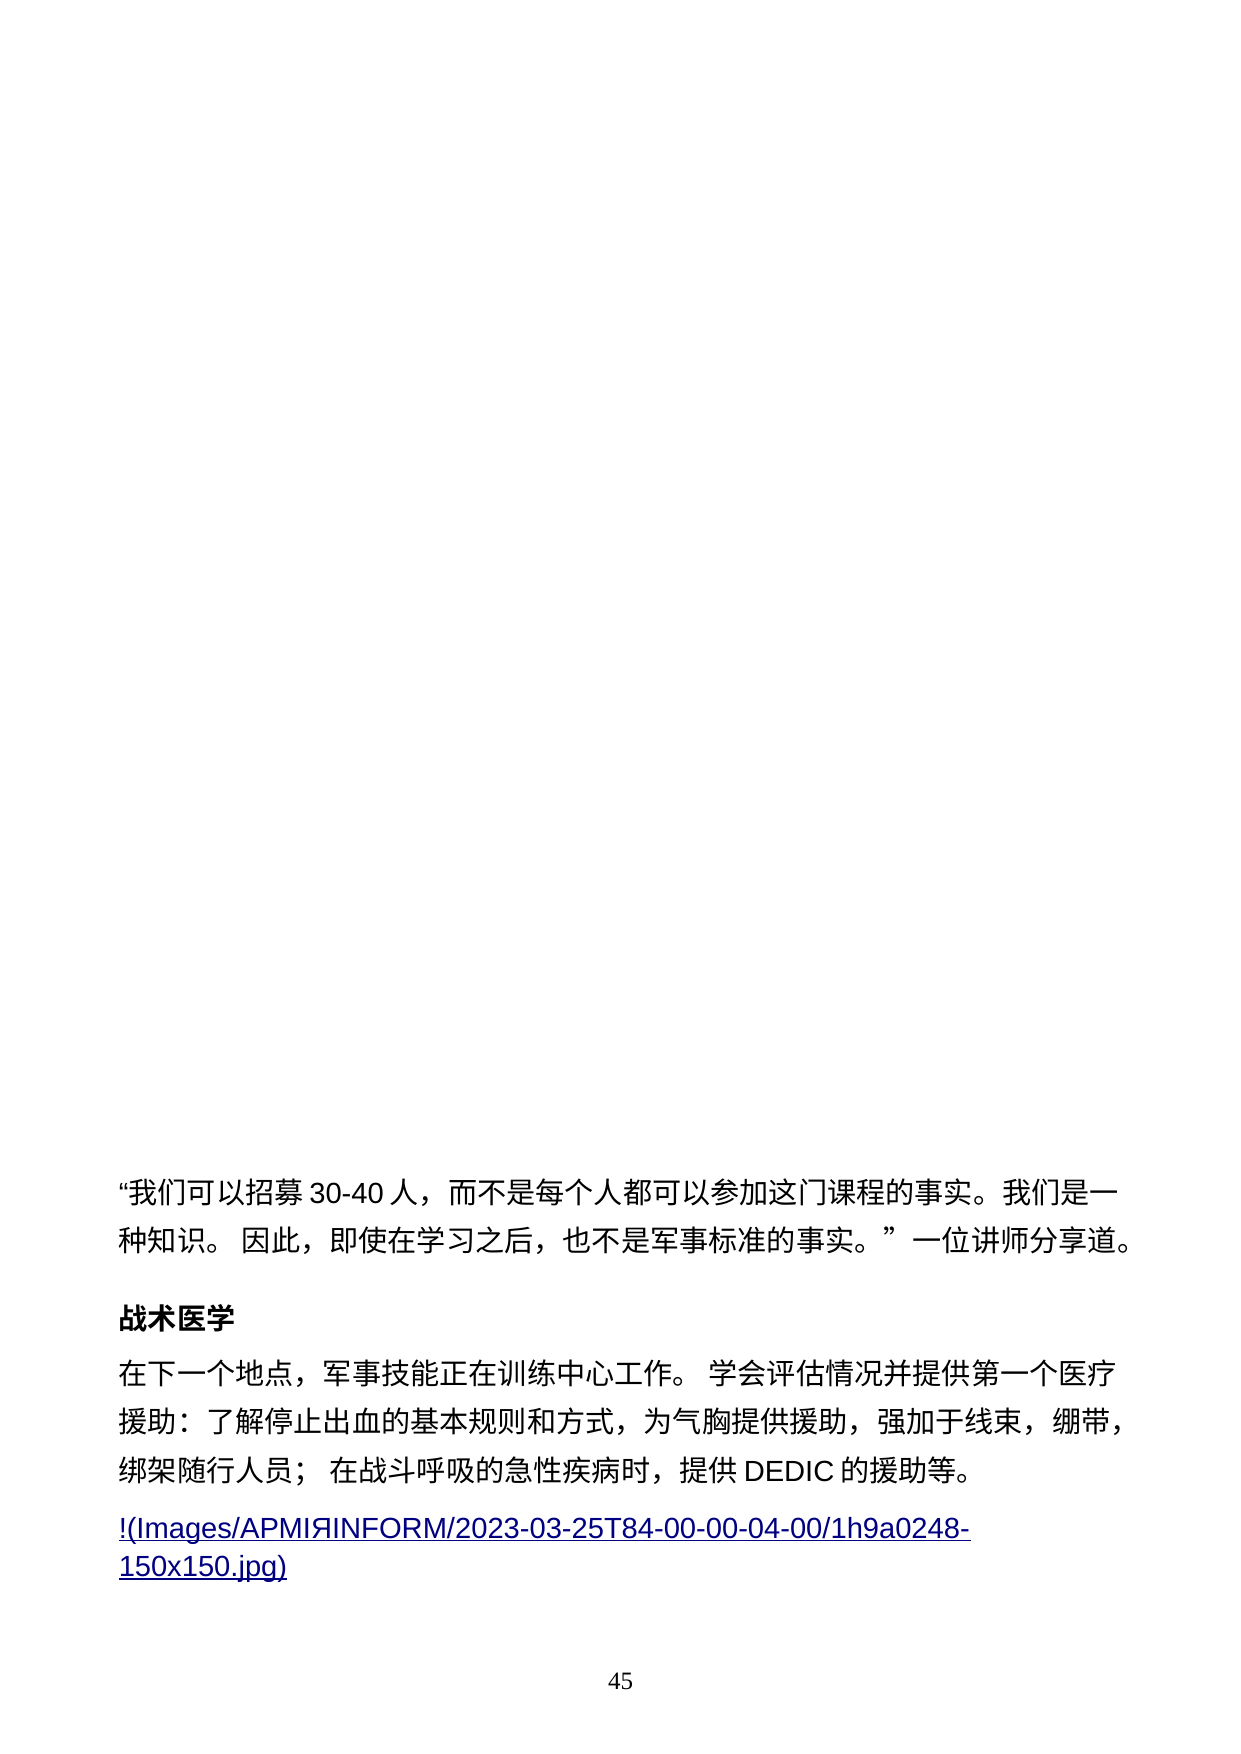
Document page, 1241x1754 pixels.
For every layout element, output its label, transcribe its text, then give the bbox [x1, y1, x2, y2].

text 在下一个地点，军事技能正在训练中心工作。 学会评估情况并提供第一个医疗援助：了解停止出血的基本规则和方式，为气胸提供援助，强加于线束，绷带，绑架随行人员； 在战斗呼吸的急性疾病时，提供DEDIC的援助等。 [118, 1351, 1122, 1490]
text !(Images/AРМІЯINFORM/2023-03-25T84-00-00-04-00/1h9a0248-150x150.jpg) [118, 1511, 1122, 1583]
subtitle 战术医学 [118, 1296, 1122, 1338]
text “我们可以招募30-40人，而不是每个人都可以参加这门课程的事实。我们是一种知识。 因此，即使在学习之后，也不是军事标准的事实。”一位讲师分享道。 [118, 118, 1122, 1260]
